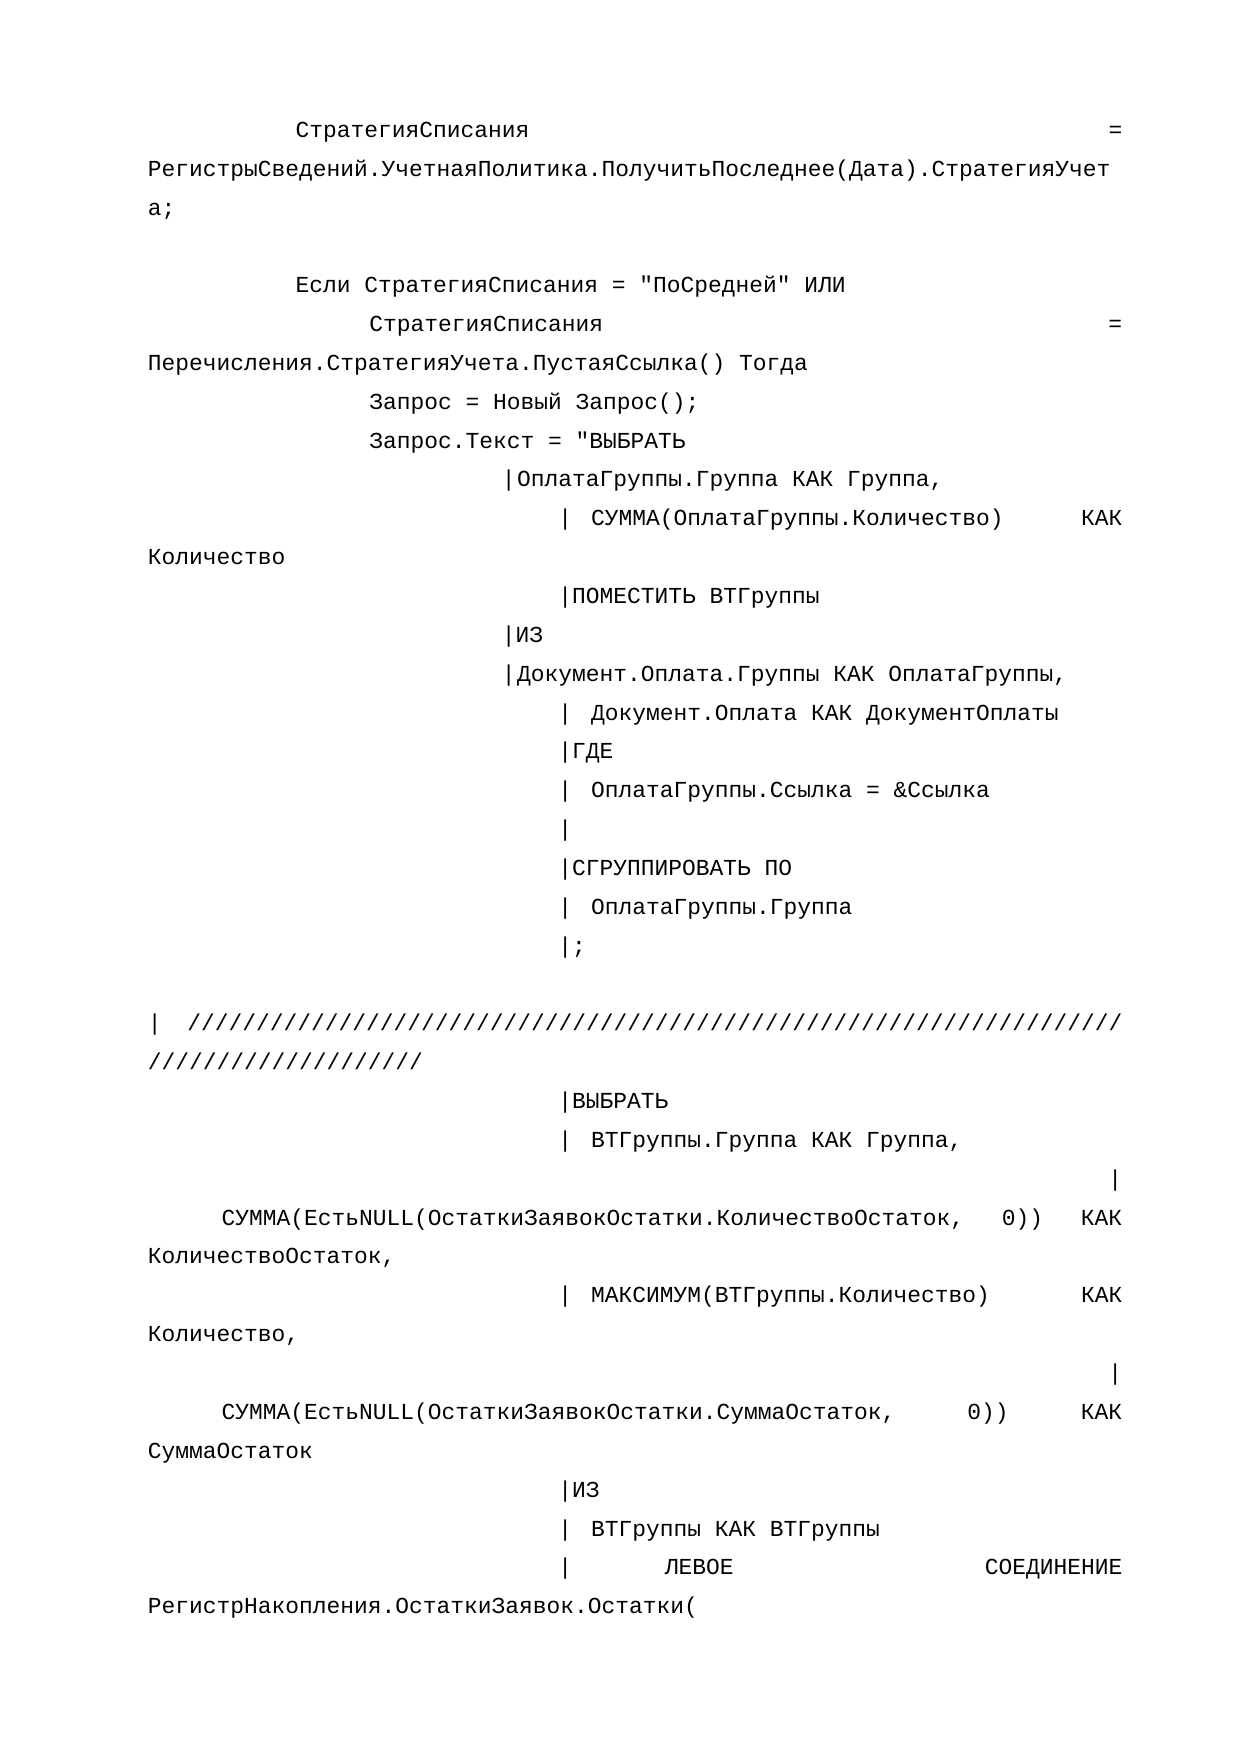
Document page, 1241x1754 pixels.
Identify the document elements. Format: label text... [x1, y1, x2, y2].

text | Документ.Оплата КАК ДокументОплаты [148, 701, 1122, 727]
text |ГДЕ [148, 740, 1122, 766]
text |; [148, 934, 1122, 960]
text | ОплатаГруппы.Группа [148, 895, 1122, 921]
text Если СтратегияСписания = "ПоСредней" ИЛИ [148, 273, 1122, 299]
text | ВТГруппы КАК ВТГруппы [148, 1517, 1122, 1543]
text | ВТГруппы.Группа КАК Группа, [148, 1128, 1122, 1154]
text | СУММА(ОплатаГруппы.Количество) КАК Количество [148, 507, 1122, 571]
text |ИЗ [148, 1478, 1122, 1504]
text | [148, 817, 1122, 843]
text Запрос.Текст = "ВЫБРАТЬ [148, 429, 1122, 455]
text |ИЗ [148, 623, 1122, 649]
text |ПОМЕСТИТЬ ВТГруппы [148, 584, 1122, 610]
text СтратегияСписания = РегистрыСведений.УчетнаяПолитика.ПолучитьПоследнее(Дата).СтратегияУчета; [148, 118, 1122, 222]
text | ОплатаГруппы.Группа КАК Группа, [148, 468, 1122, 494]
text | МАКСИМУМ(ВТГруппы.Количество) КАК Количество, [148, 1284, 1122, 1348]
text |ВЫБРАТЬ [148, 1089, 1122, 1115]
text |СГРУППИРОВАТЬ ПО [148, 856, 1122, 882]
text | ОплатаГруппы.Ссылка = &Ссылка [148, 779, 1122, 804]
text | Документ.Оплата.Группы КАК ОплатаГруппы, [148, 662, 1122, 688]
text | //////////////////////////////////////////////////////////////////////////////////////// [148, 973, 1122, 1077]
text | СУММА(ЕстьNULL(ОстаткиЗаявокОстатки.СуммаОстаток, 0)) КАК СуммаОстаток [148, 1361, 1122, 1465]
text | ЛЕВОЕ СОЕДИНЕНИЕ РегистрНакопления.ОстаткиЗаявок.Остатки( [148, 1556, 1122, 1621]
text СтратегияСписания = Перечисления.СтратегияУчета.ПустаяСсылка() Тогда [148, 312, 1122, 377]
text | СУММА(ЕстьNULL(ОстаткиЗаявокОстатки.КоличествоОстаток, 0)) КАК КоличествоОстаток, [148, 1167, 1122, 1271]
text Запрос = Новый Запрос(); [148, 390, 1122, 416]
